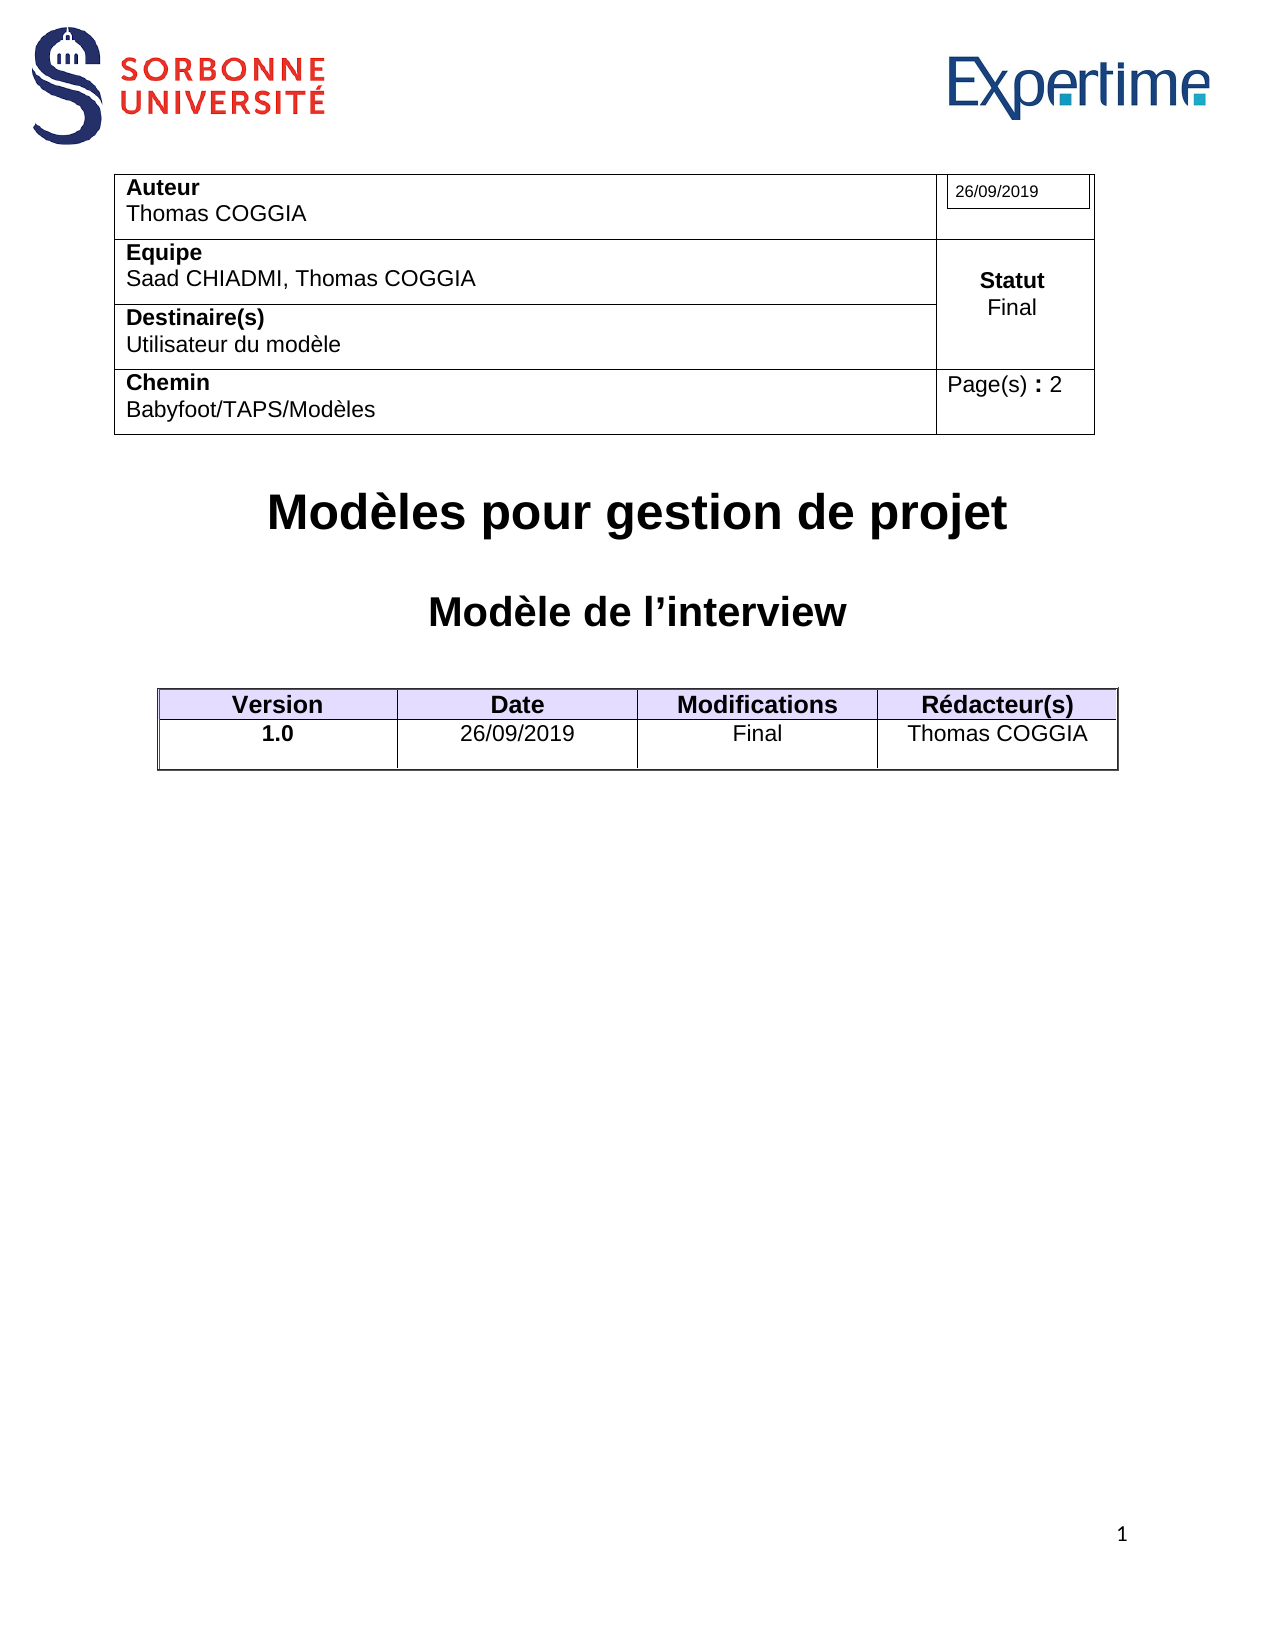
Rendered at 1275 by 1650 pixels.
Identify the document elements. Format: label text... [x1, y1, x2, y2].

picture [945, 52, 1210, 120]
table_cell 26/09/2019 [398, 720, 637, 768]
table_cell Final [638, 720, 877, 768]
table_cell 1.0 [160, 720, 397, 768]
table_header Auteur Thomas COGGIA [115, 175, 936, 239]
table_header Modifications [638, 690, 877, 719]
table_cell Chemin Babyfoot/TAPS/Modèles [115, 370, 936, 434]
text Modèle de l’interview [148, 588, 1127, 636]
table_header Rédacteur(s) [878, 690, 1116, 719]
table_header Version [160, 690, 397, 719]
table_header Date [398, 690, 637, 719]
text Modèles pour gestion de projet [148, 482, 1127, 540]
picture [31, 26, 325, 145]
table_cell Destinaire(s) Utilisateur du modèle [115, 305, 936, 369]
table_header [937, 175, 1094, 239]
table_cell Statut Final [937, 240, 1094, 369]
table_cell Equipe Saad CHIADMI, Thomas COGGIA [115, 240, 936, 304]
table_cell Thomas COGGIA [878, 720, 1116, 768]
table_cell Page(s) : 2 [937, 370, 1094, 434]
